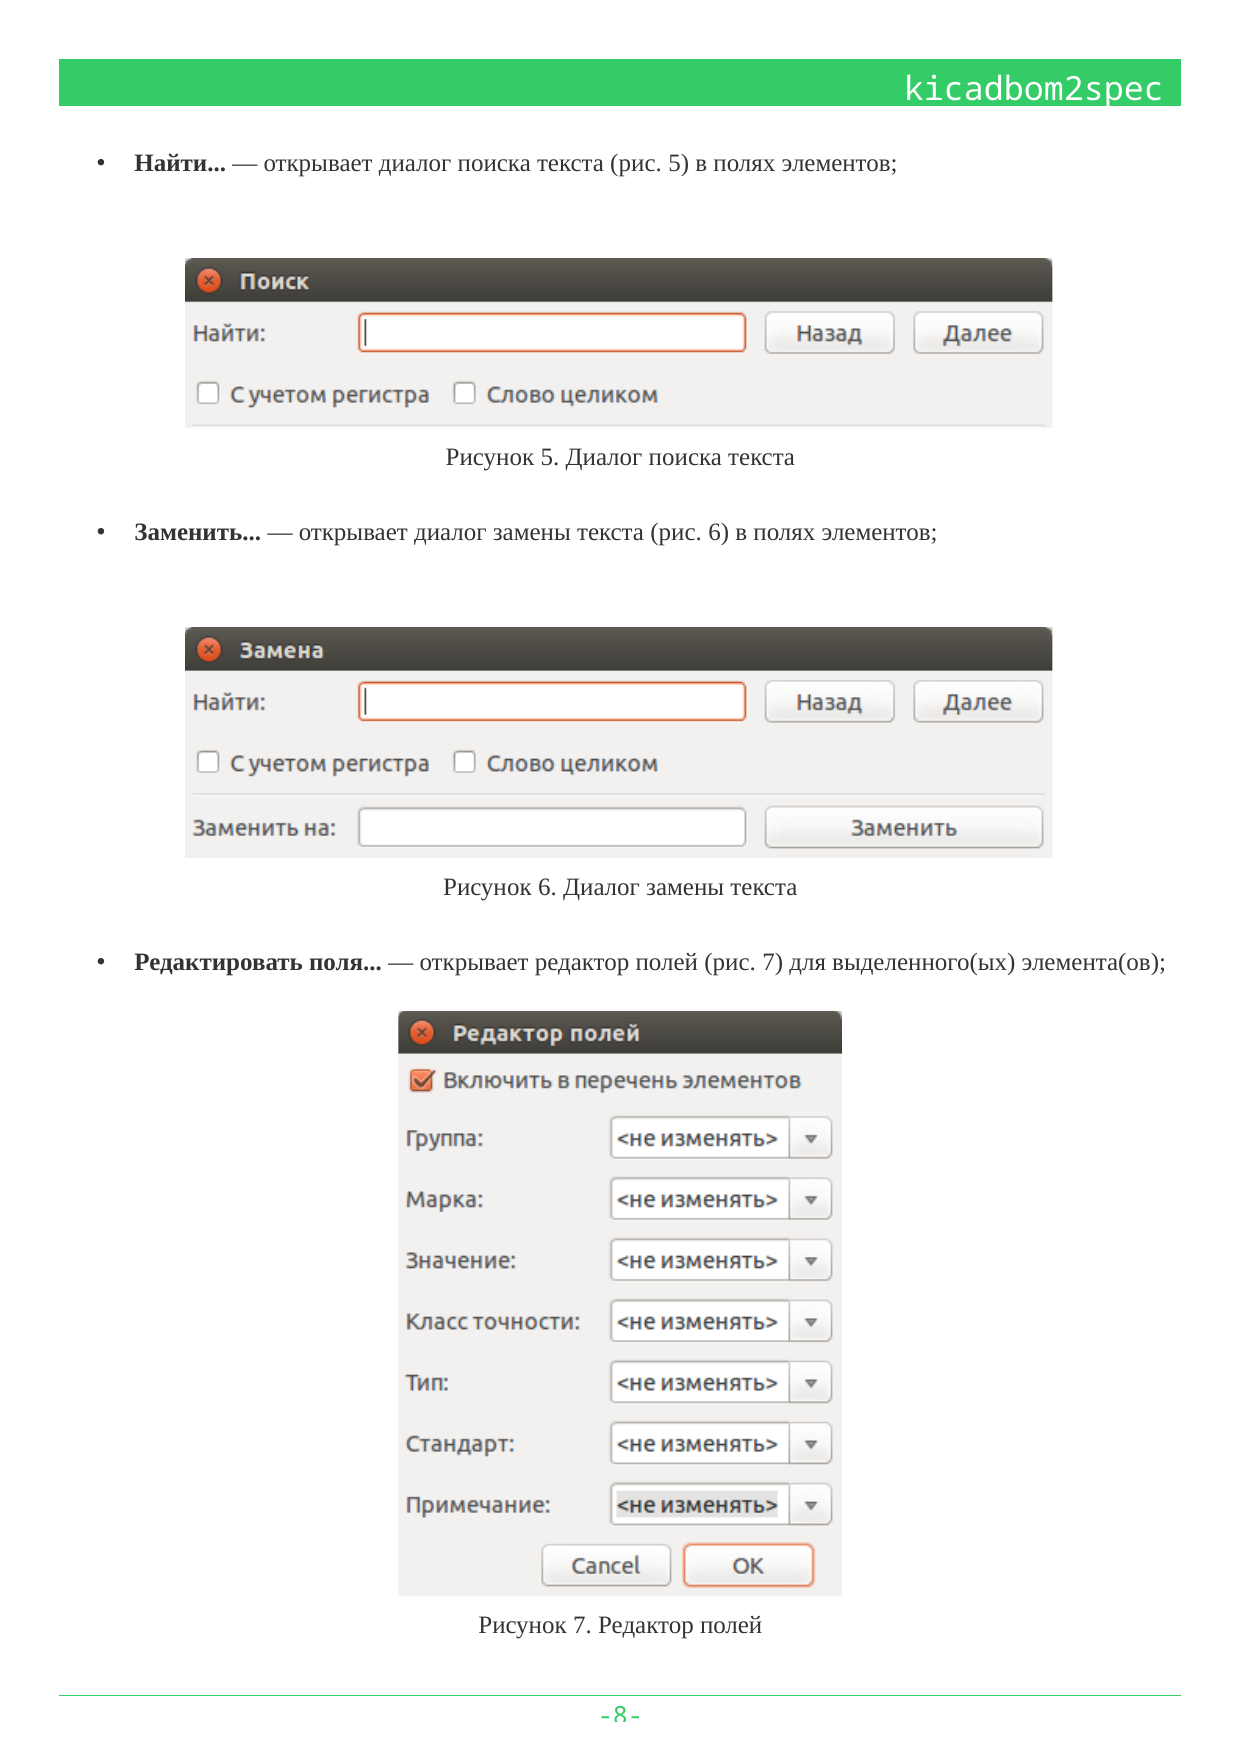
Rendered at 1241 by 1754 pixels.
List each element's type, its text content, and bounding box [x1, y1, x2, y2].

list Редактировать поля... — открывает редактор полей (рис. 7) для выделенного(ых) элемента(ов); [97, 947, 1181, 976]
picture [185, 627, 1053, 858]
text Рисунок 5. Диалог поиска текста [185, 258, 1055, 470]
picture [185, 258, 1053, 428]
text Рисунок 6. Диалог замены текста [185, 627, 1055, 900]
text Рисунок 7. Редактор полей [362, 1011, 879, 1638]
list Найти... — открывает диалог поиска текста (рис. 5) в полях элементов; [97, 148, 1181, 176]
picture [398, 1011, 842, 1596]
list Заменить... — открывает диалог замены текста (рис. 6) в полях элементов; [97, 517, 1181, 546]
